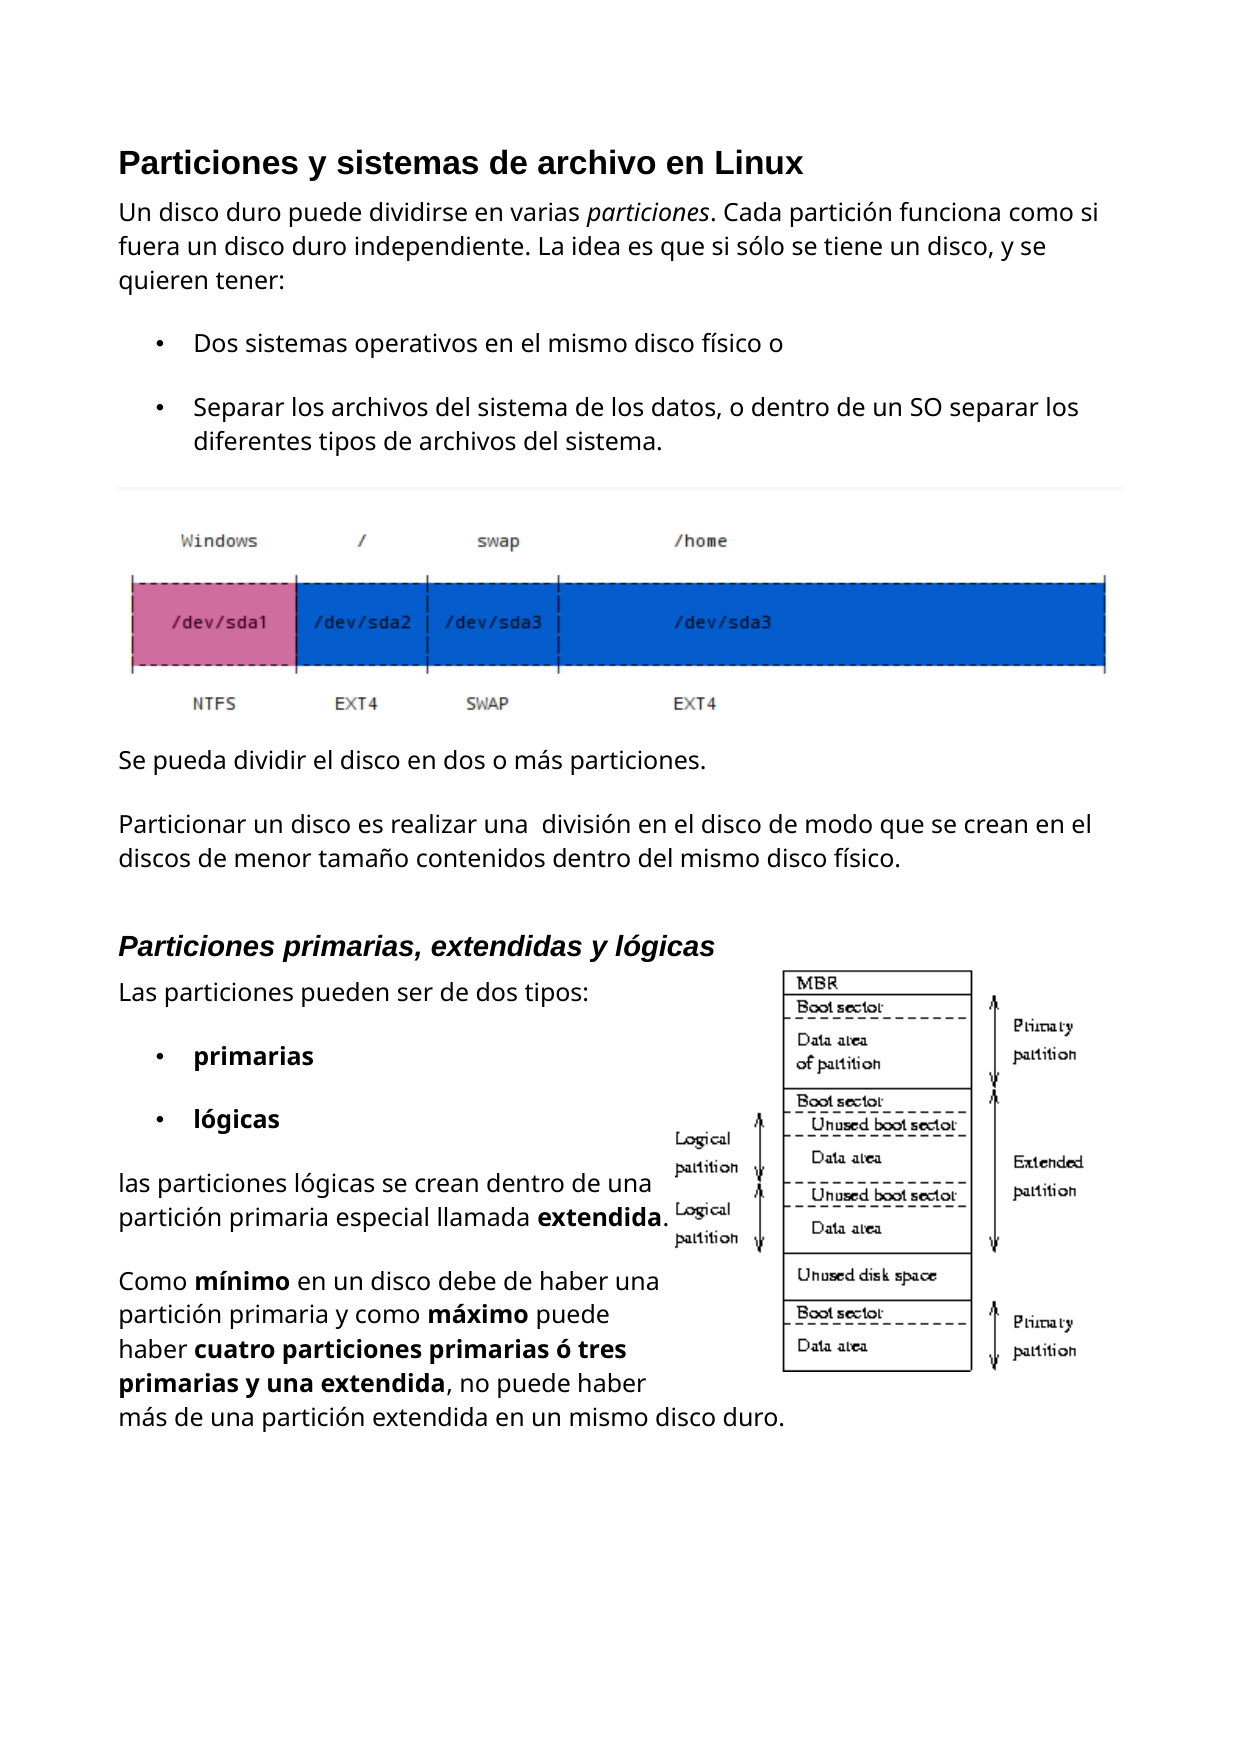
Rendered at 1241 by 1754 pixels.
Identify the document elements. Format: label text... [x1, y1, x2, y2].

text Particionar un disco es realizar una división en el disco de modo que se crean en el discos de menor tamaño contenidos dentro del mismo disco físico. [118, 806, 1122, 874]
picture [118, 487, 1123, 743]
list Separar los archivos del sistema de los datos, o dentro de un SO separar los diferentes tipos de archivos del sistema. [156, 389, 1122, 458]
text las particiones lógicas se crean dentro de una partición primaria especial llamada extendida. [118, 1166, 675, 1234]
text [1089, 1166, 1122, 1234]
text Como mínimo en un disco debe de haber una partición primaria y como máximo puede haber cuatro particiones primarias ó tres primarias y una extendida, no puede haber más de una partición extendida en un mismo disco duro. [118, 1263, 1122, 1433]
list lógicas [156, 1102, 675, 1136]
list primarias [156, 1038, 675, 1072]
list [1089, 1038, 1122, 1072]
text [1089, 975, 1122, 1009]
text Las particiones pueden ser de dos tipos: [118, 975, 675, 1009]
list [1089, 1102, 1122, 1136]
list Dos sistemas operativos en el mismo disco físico o [156, 326, 1122, 360]
subtitle Particiones primarias, extendidas y lógicas [118, 929, 1122, 962]
subtitle Particiones y sistemas de archivo en Linux [118, 143, 1122, 182]
text Se pueda dividir el disco en dos o más particiones. [118, 743, 1122, 777]
text Un disco duro puede dividirse en varias particiones. Cada partición funciona como si fuera un disco duro independiente. La idea es que si sólo se tiene un disco, y se quieren tener: [118, 194, 1122, 296]
picture [675, 970, 1089, 1372]
